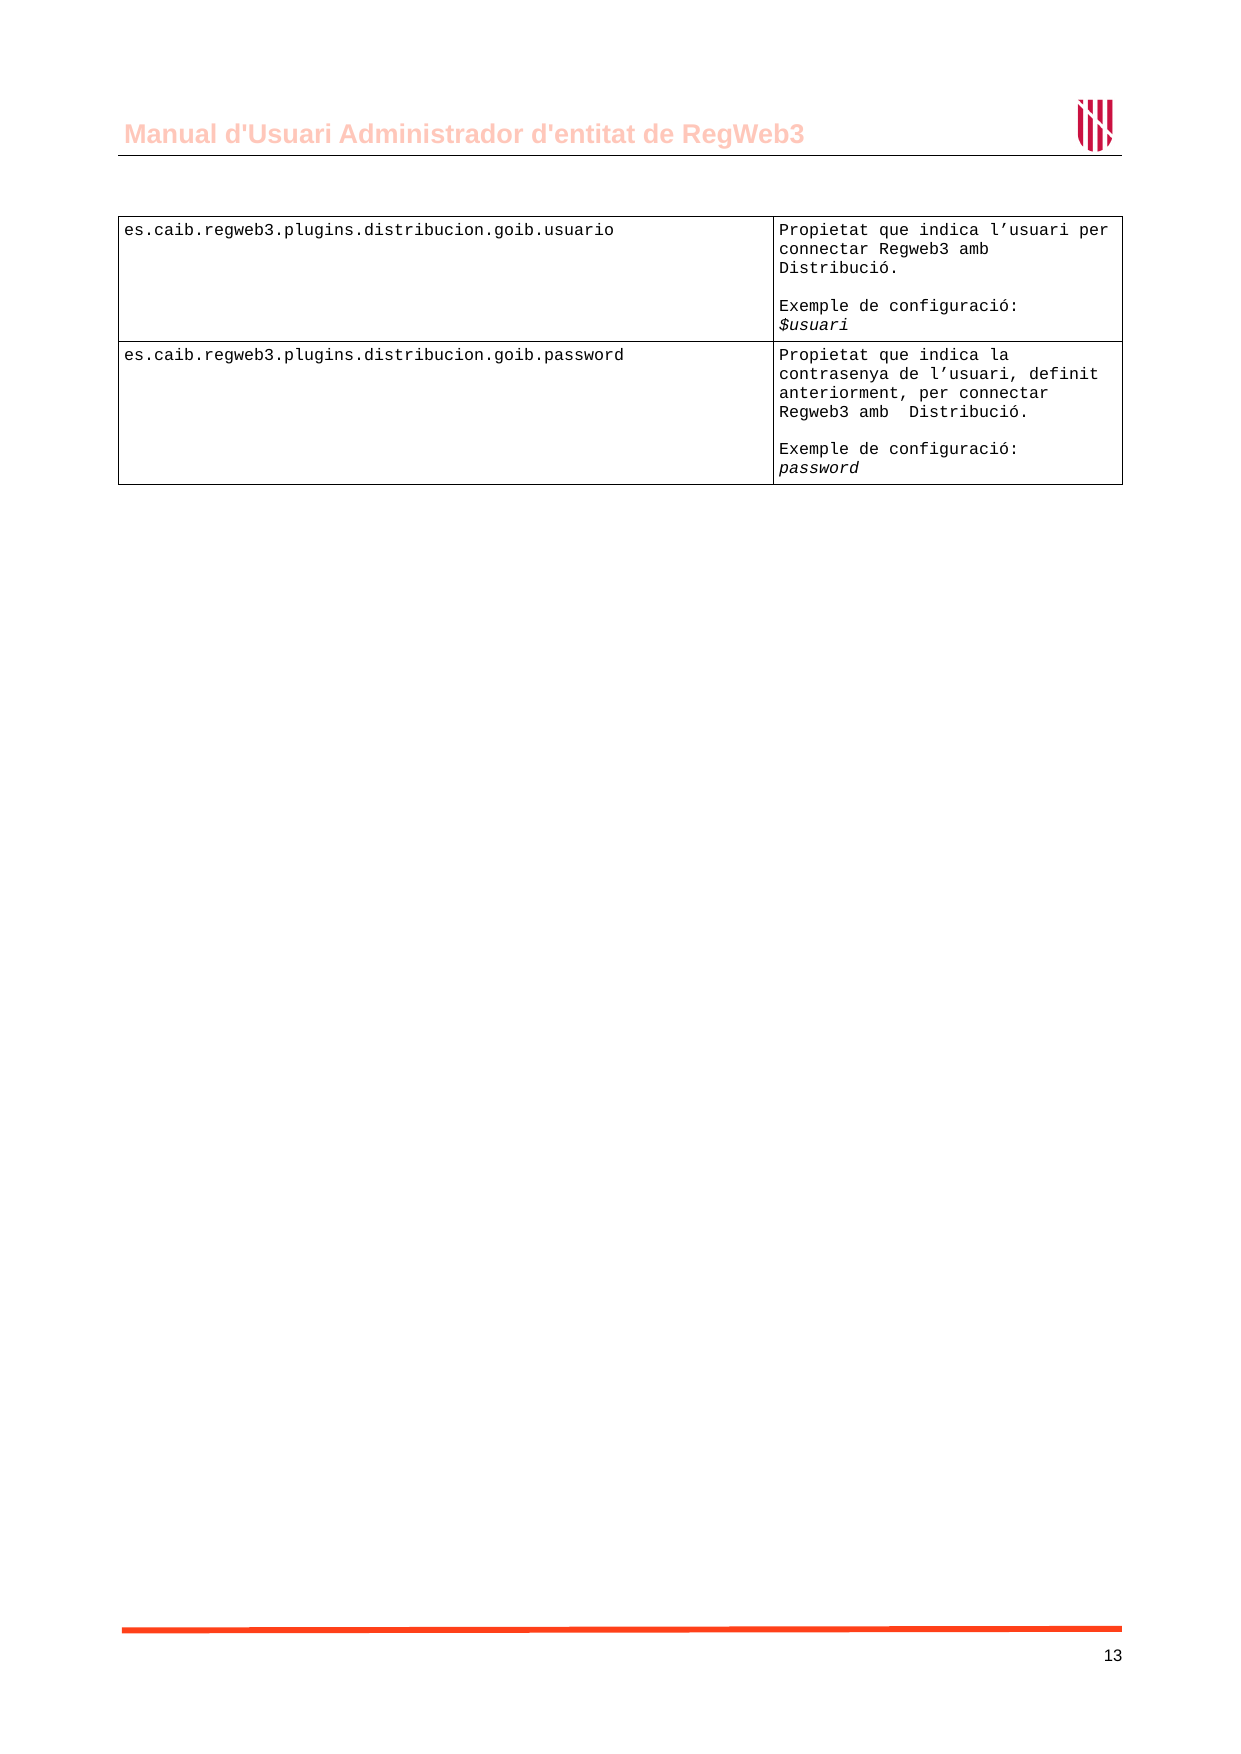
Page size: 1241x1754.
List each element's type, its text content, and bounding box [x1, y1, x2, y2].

table_cell Propietat que indica la contrasenya de l’usuari, definit anteriorment, per connectar Regweb3 amb Distribució. Exemple de configuració: password [774, 342, 1122, 484]
table_cell es.caib.regweb3.plugins.distribucion.goib.password [119, 342, 773, 484]
picture [1075, 97, 1115, 153]
table_cell Propietat que indica l’usuari per connectar Regweb3 amb Distribució. Exemple de configuració: $usuari [774, 217, 1122, 341]
table_cell es.caib.regweb3.plugins.distribucion.goib.usuario [119, 217, 773, 341]
